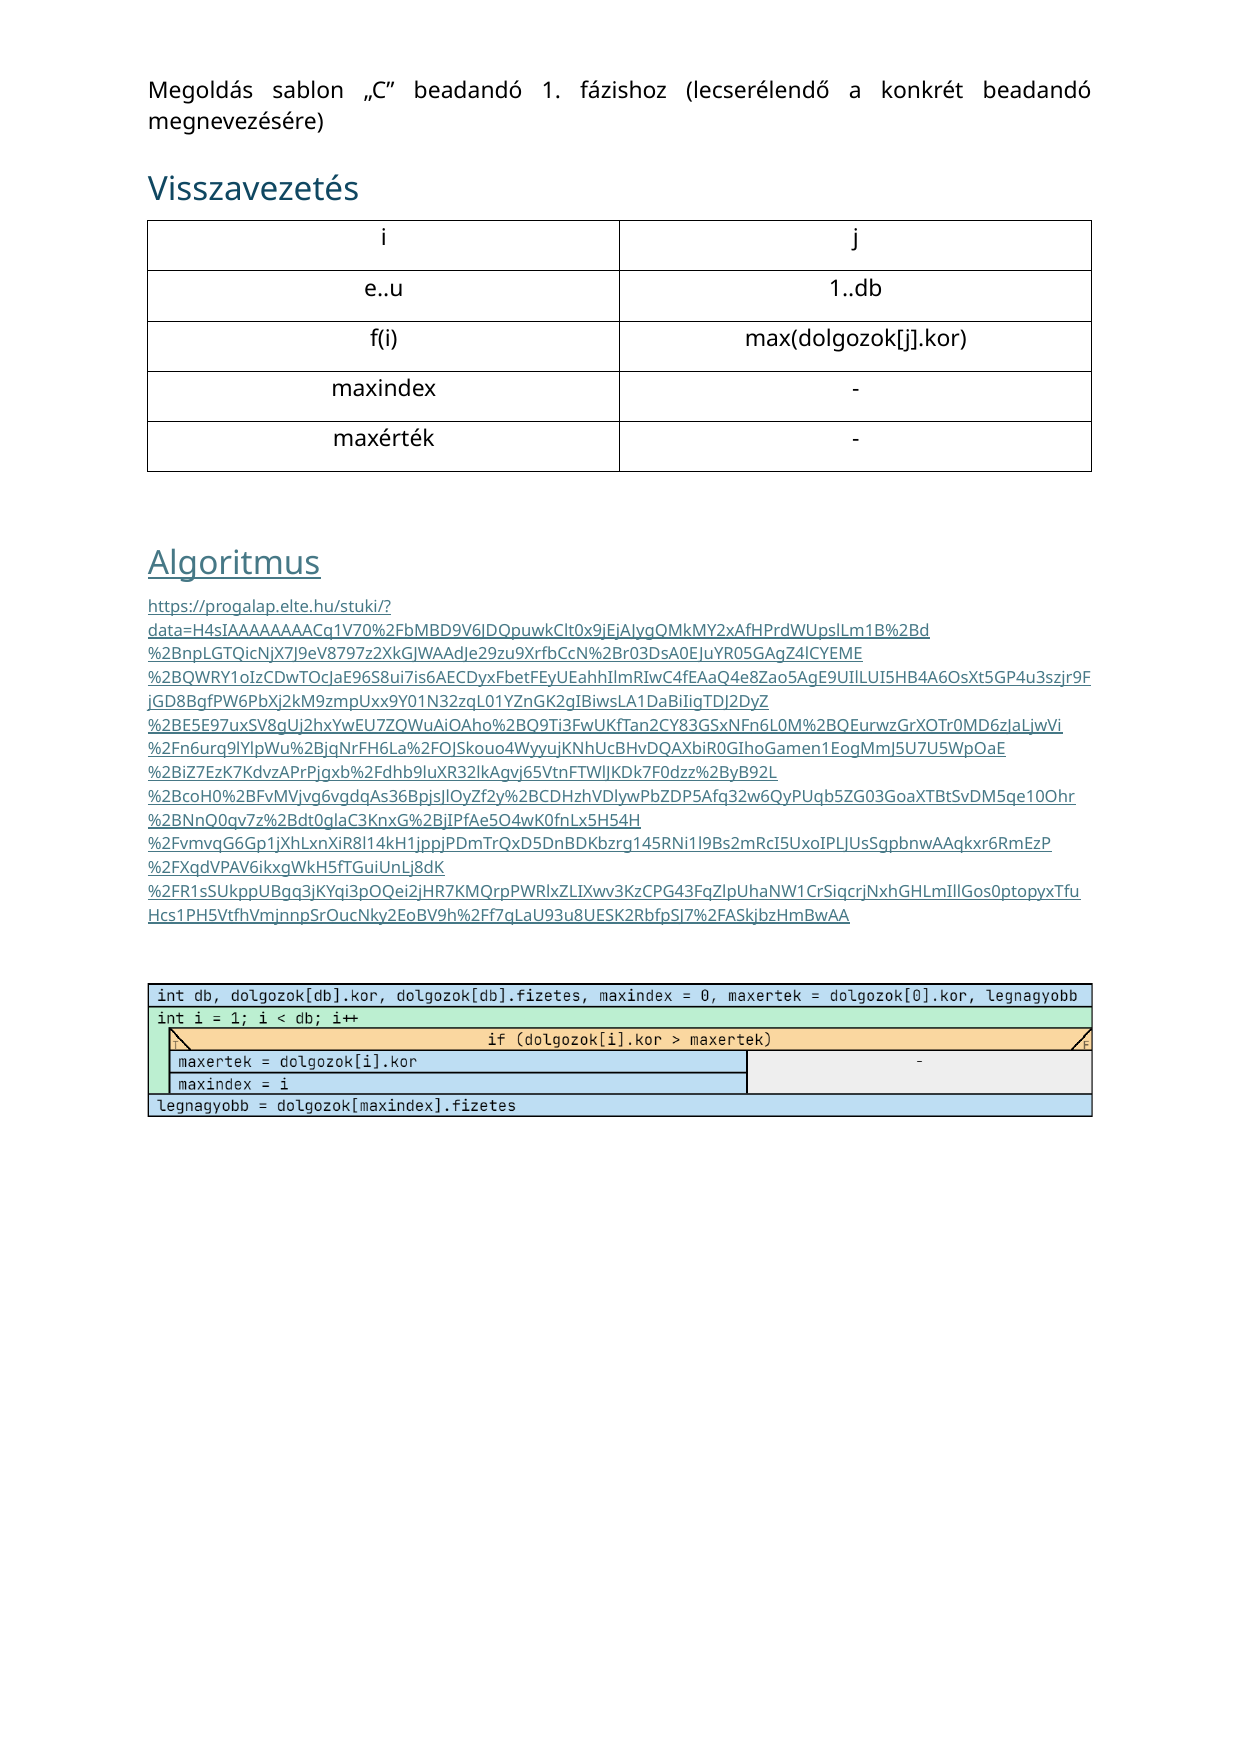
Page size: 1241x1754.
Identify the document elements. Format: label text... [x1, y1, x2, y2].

table_cell e..u [148, 271, 619, 321]
table_header j [620, 221, 1091, 270]
subtitle Visszavezetés [148, 164, 1093, 210]
table_cell max(dolgozok[j].kor) [620, 322, 1091, 371]
table_cell - [620, 372, 1091, 421]
text https://progalap.elte.hu/stuki/?data=H4sIAAAAAAAACq1V70%2FbMBD9V6JDQpuwkClt0x9jEjAJygQMkMY2xAfHPrdWUpslLm1B%2Bd%2BnpLGTQicNjX7J9eV8797z2XkGJWAAdJe29zu9XrfbCcN%2Br03DsA0EJuYR05GAgZ4lCYEME%2BQWRY1oIzCDwTOcJaE96S8ui7is6AECDyxFbetFEyUEahhIlmRIwC4fEAaQ4e8Zao5AgE9UIlLUI5HB4A6OsXt5GP4u3szjr9FjGD8BgfPW6PbXj2kM9zmpUxx9Y01N32zqL01YZnGK2gIBiwsLA1DaBiIigTDJ2DyZ%2BE5E97uxSV8gUj2hxYwEU7ZQWuAiOAho%2BQ9Ti3FwUKfTan2CY83GSxNFn6L0M%2BQEurwzGrXOTr0MD6zJaLjwVi%2Fn6urq9lYlpWu%2BjqNrFH6La%2FOJSkouo4WyyujKNhUcBHvDQAXbiR0GIhoGamen1EogMmJ5U7U5WpOaE%2BiZ7EzK7KdvzAPrPjgxb%2Fdhb9luXR32lkAgvj65VtnFTWlJKDk7F0dzz%2ByB92L%2BcoH0%2BFvMVjvg6vgdqAs36BpjsJlOyZf2y%2BCDHzhVDlywPbZDP5Afq32w6QyPUqb5ZG03GoaXTBtSvDM5qe10Ohr%2BNnQ0qv7z%2Bdt0glaC3KnxG%2BjIPfAe5O4wK0fnLx5H54H%2FvmvqG6Gp1jXhLxnXiR8l14kH1jppjPDmTrQxD5DnBDKbzrg145RNi1l9Bs2mRcI5UxoIPLJUsSgpbnwAAqkxr6RmEzP%2FXqdVPAV6ikxgWkH5fTGuiUnLj8dK%2FR1sSUkppUBgq3jKYqi3pOQei2jHR7KMQrpPWRlxZLIXwv3KzCPG43FqZlpUhaNW1CrSiqcrjNxhGHLmIllGos0ptopyxTfuHcs1PH5VtfhVmjnnpSrOucNky2EoBV9h%2Ff7qLaU93u8UESK2RbfpSJ7%2FASkjbzHmBwAA [148, 594, 1093, 926]
table_header i [148, 221, 619, 270]
table_cell 1..db [620, 271, 1091, 321]
table_cell - [620, 422, 1091, 471]
table_cell maxérték [148, 422, 619, 471]
subtitle Algoritmus [148, 538, 1093, 584]
table_cell maxindex [148, 372, 619, 421]
table_cell f(i) [148, 322, 619, 371]
